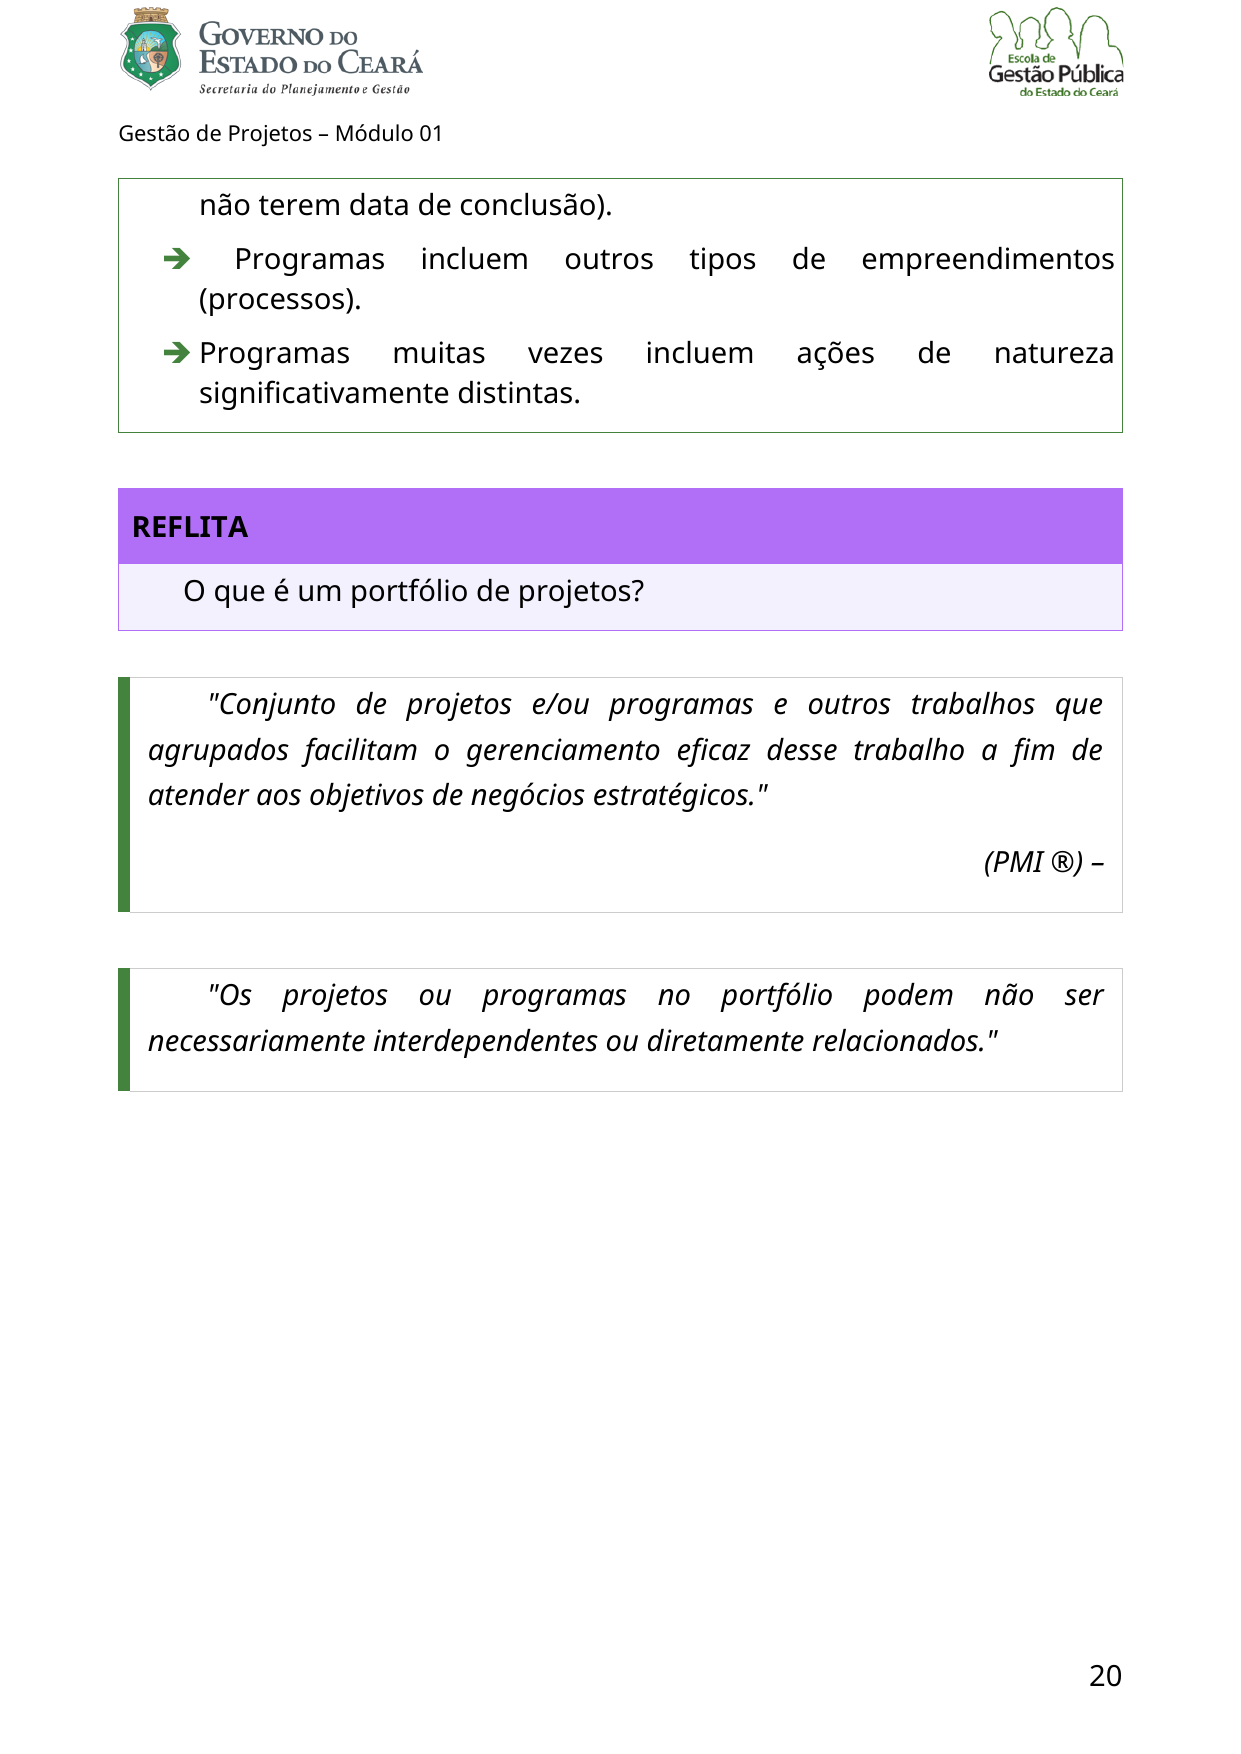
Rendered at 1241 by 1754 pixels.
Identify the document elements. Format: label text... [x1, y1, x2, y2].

table_header "Os projetos ou programas no portfólio podem não ser necessariamente interdependentes ou diretamente relacionados." [130, 969, 1122, 1091]
picture [120, 7, 1124, 96]
table_header [118, 677, 130, 912]
table_header [118, 968, 130, 1091]
table_header não terem data de conclusão). Programas incluem outros tipos de empreendimentos (processos). Programas muitas vezes incluem ações de natureza significativamente distintas. [119, 179, 1122, 432]
table_header "Conjunto de projetos e/ou programas e outros trabalhos que agrupados facilitam o gerenciamento eficaz desse trabalho a fim de atender aos objetivos de negócios estratégicos." (PMI ®) – [130, 678, 1122, 912]
table_cell O que é um portfólio de projetos? [119, 564, 1122, 630]
table_header REFLITA [119, 489, 1122, 563]
